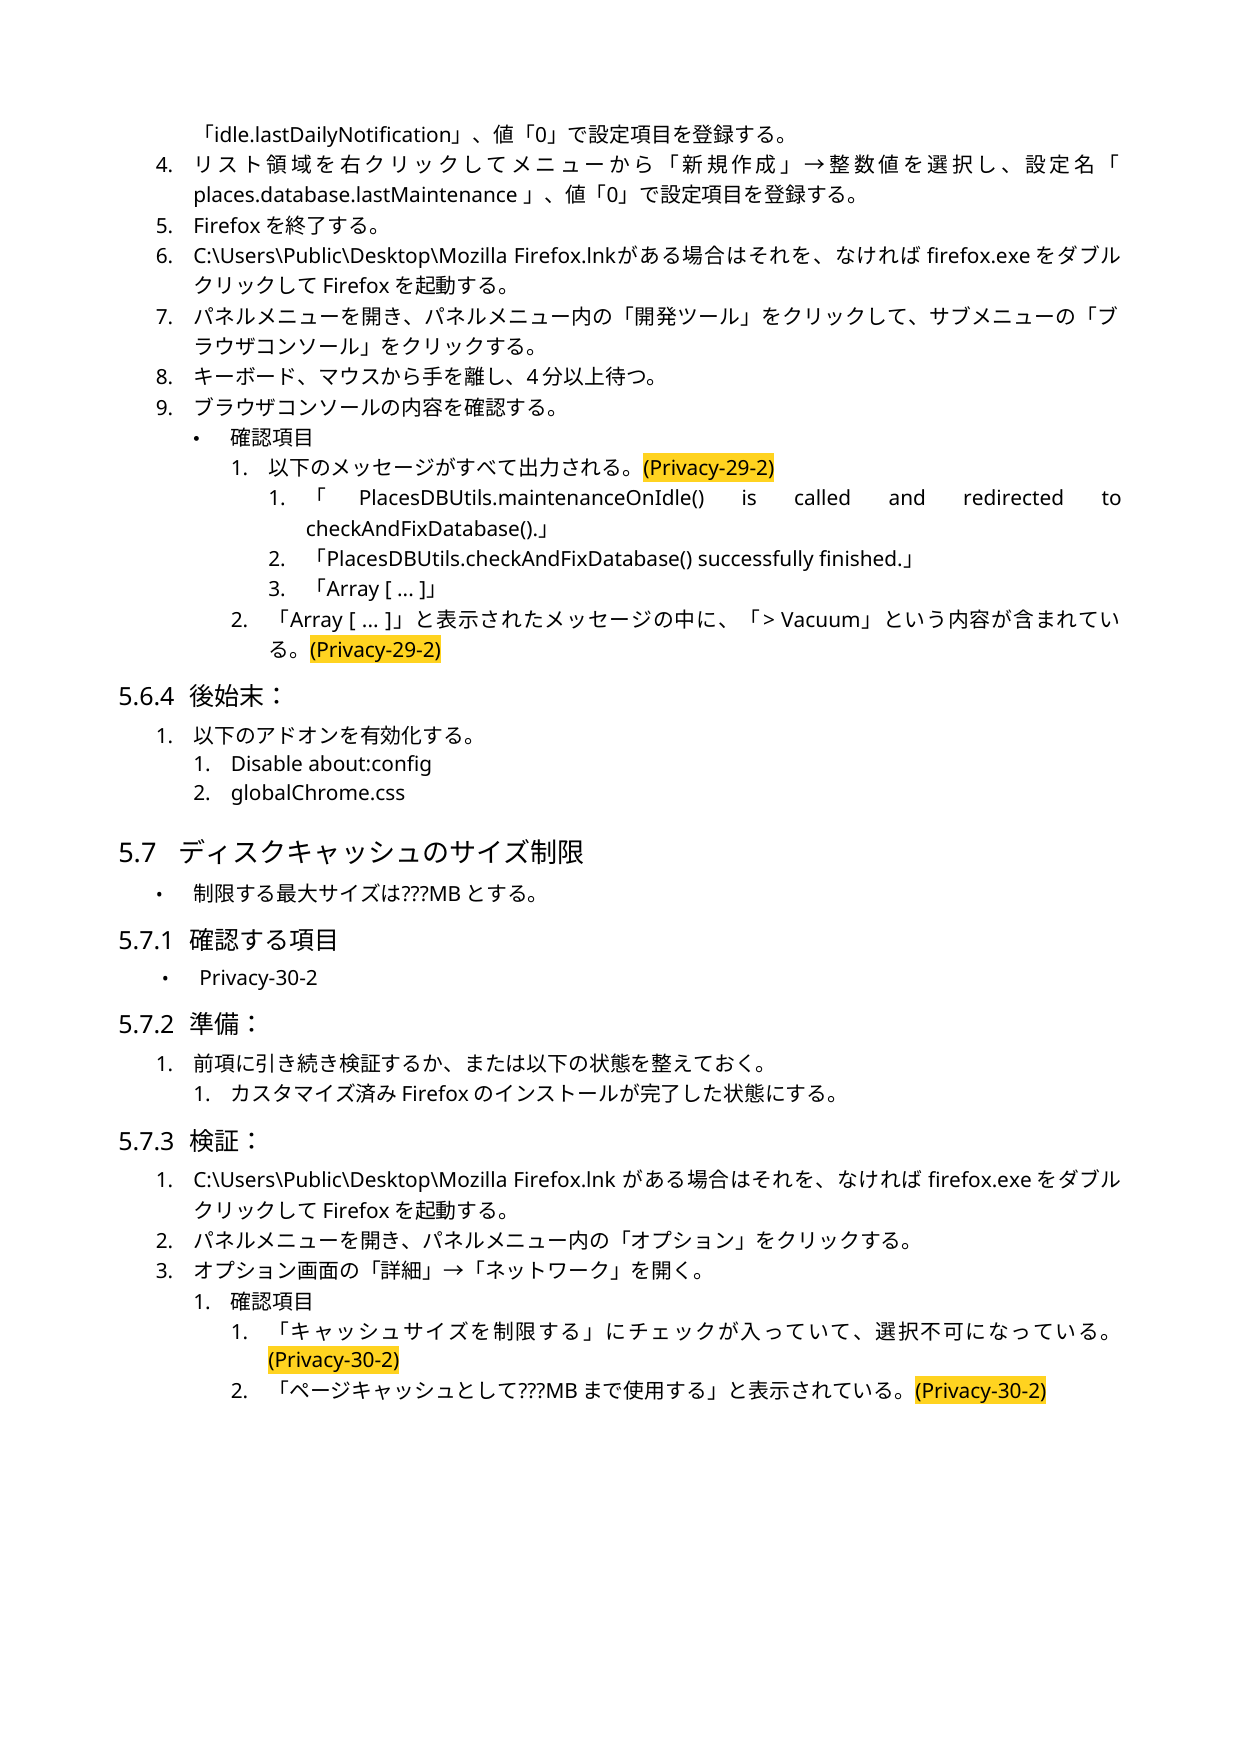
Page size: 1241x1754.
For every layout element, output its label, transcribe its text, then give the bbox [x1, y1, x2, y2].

list 「Array [ ... ]」と表示されたメッセージの中に、「> Vacuum」という内容が含まれている。(Privacy-29-2) [231, 603, 1122, 663]
list C:\Users\Public\Desktop\Mozilla Firefox.lnk がある場合はそれを、なければfirefox.exeをダブルクリックしてFirefoxを起動する。 [156, 1164, 1122, 1224]
subtitle 準備： [118, 1004, 1122, 1041]
list 前項に引き続き検証するか、または以下の状態を整えておく。 [156, 1047, 1122, 1078]
list オプション画面の「詳細」→「ネットワーク」を開く。 [156, 1254, 1122, 1285]
list リスト領域を右クリックしてメニューから「新規作成」→整数値を選択し、設定名「 places.database.lastMaintenance 」、値「0」で設定項目を登録する。 [156, 148, 1122, 209]
list Disable about:config [193, 749, 1122, 778]
list 「Array [ ... ]」 [268, 573, 1122, 603]
list キーボード、マウスから手を離し、4分以上待つ。 [156, 361, 1122, 391]
list 以下のアドオンを有効化する。 [156, 719, 1122, 749]
list 確認項目 [193, 1285, 1122, 1315]
subtitle 検証： [118, 1121, 1122, 1157]
list 「キャッシュサイズを制限する」にチェックが入っていて、選択不可になっている。(Privacy-30-2) [231, 1315, 1122, 1374]
list 「ページキャッシュとして???MBまで使用する」と表示されている。(Privacy-30-2) [231, 1374, 1122, 1404]
list 以下のメッセージがすべて出力される。(Privacy-29-2) [231, 451, 1122, 482]
list 確認項目 [193, 421, 1122, 451]
list 「PlacesDBUtils.maintenanceOnIdle() is called and redirected to checkAndFixDatabase().」 [268, 482, 1122, 542]
list globalChrome.css [193, 778, 1122, 806]
list 「idle.lastDailyNotification」、値「0」で設定項目を登録する。 [156, 118, 1122, 148]
subtitle 後始末： [118, 677, 1122, 713]
list Privacy-30-2 [162, 963, 1122, 992]
list パネルメニューを開き、パネルメニュー内の「オプション」をクリックする。 [156, 1224, 1122, 1254]
list 「PlacesDBUtils.checkAndFixDatabase() successfully finished.」 [268, 542, 1122, 573]
list Firefoxを終了する。 [156, 209, 1122, 239]
list C:\Users\Public\Desktop\Mozilla Firefox.lnkがある場合はそれを、なければfirefox.exeをダブルクリックしてFirefoxを起動する。 [156, 239, 1122, 300]
subtitle 確認する項目 [118, 920, 1122, 957]
list ブラウザコンソールの内容を確認する。 [156, 391, 1122, 421]
list カスタマイズ済みFirefoxのインストールが完了した状態にする。 [193, 1078, 1122, 1108]
list パネルメニューを開き、パネルメニュー内の「開発ツール」をクリックして、サブメニューの「ブラウザコンソール」をクリックする。 [156, 300, 1122, 361]
subtitle ディスクキャッシュのサイズ制限 [118, 831, 1122, 871]
list 制限する最大サイズは???MBとする。 [156, 877, 1122, 907]
